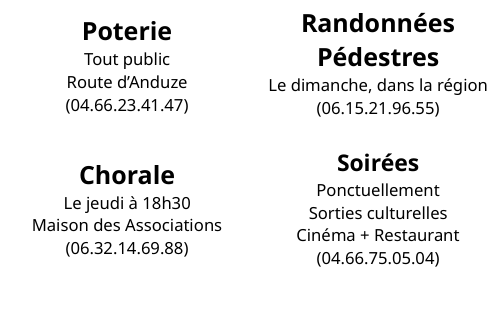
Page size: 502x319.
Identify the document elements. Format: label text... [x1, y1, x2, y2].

table_header Randonnées Pédestres Le dimanche, dans la région (06.15.21.96.55) [254, 0, 502, 130]
table_header Poterie Tout public Route d’Anduze (04.66.23.41.47) [0, 0, 254, 130]
table_cell Chorale Le jeudi à 18h30 Maison des Associations (06.32.14.69.88) [0, 130, 254, 287]
table_cell Soirées Ponctuellement Sorties culturelles Cinéma + Restaurant (04.66.75.05.04) [254, 130, 502, 287]
